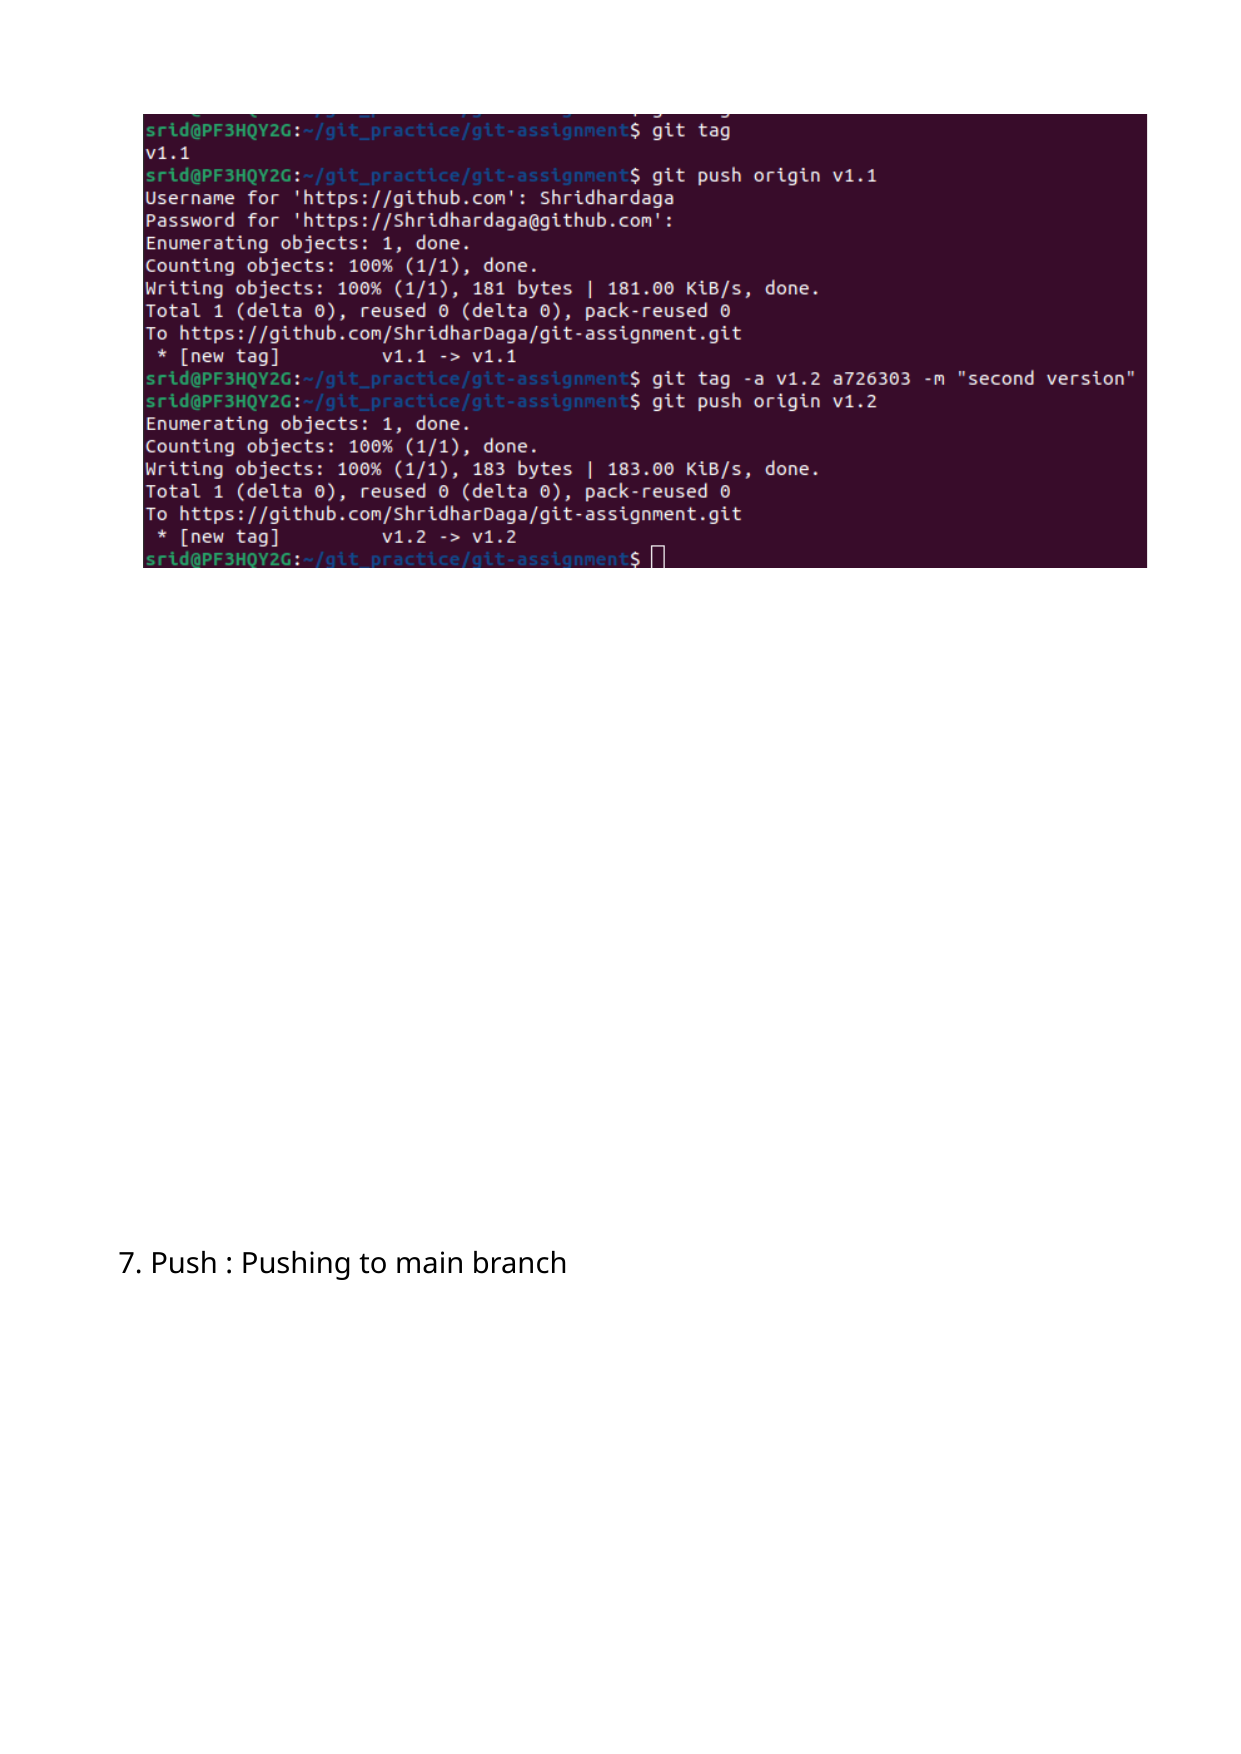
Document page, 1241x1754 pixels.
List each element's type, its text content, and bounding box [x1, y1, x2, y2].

text 7. Push : Pushing to main branch [118, 1242, 1122, 1282]
picture [143, 114, 1148, 568]
